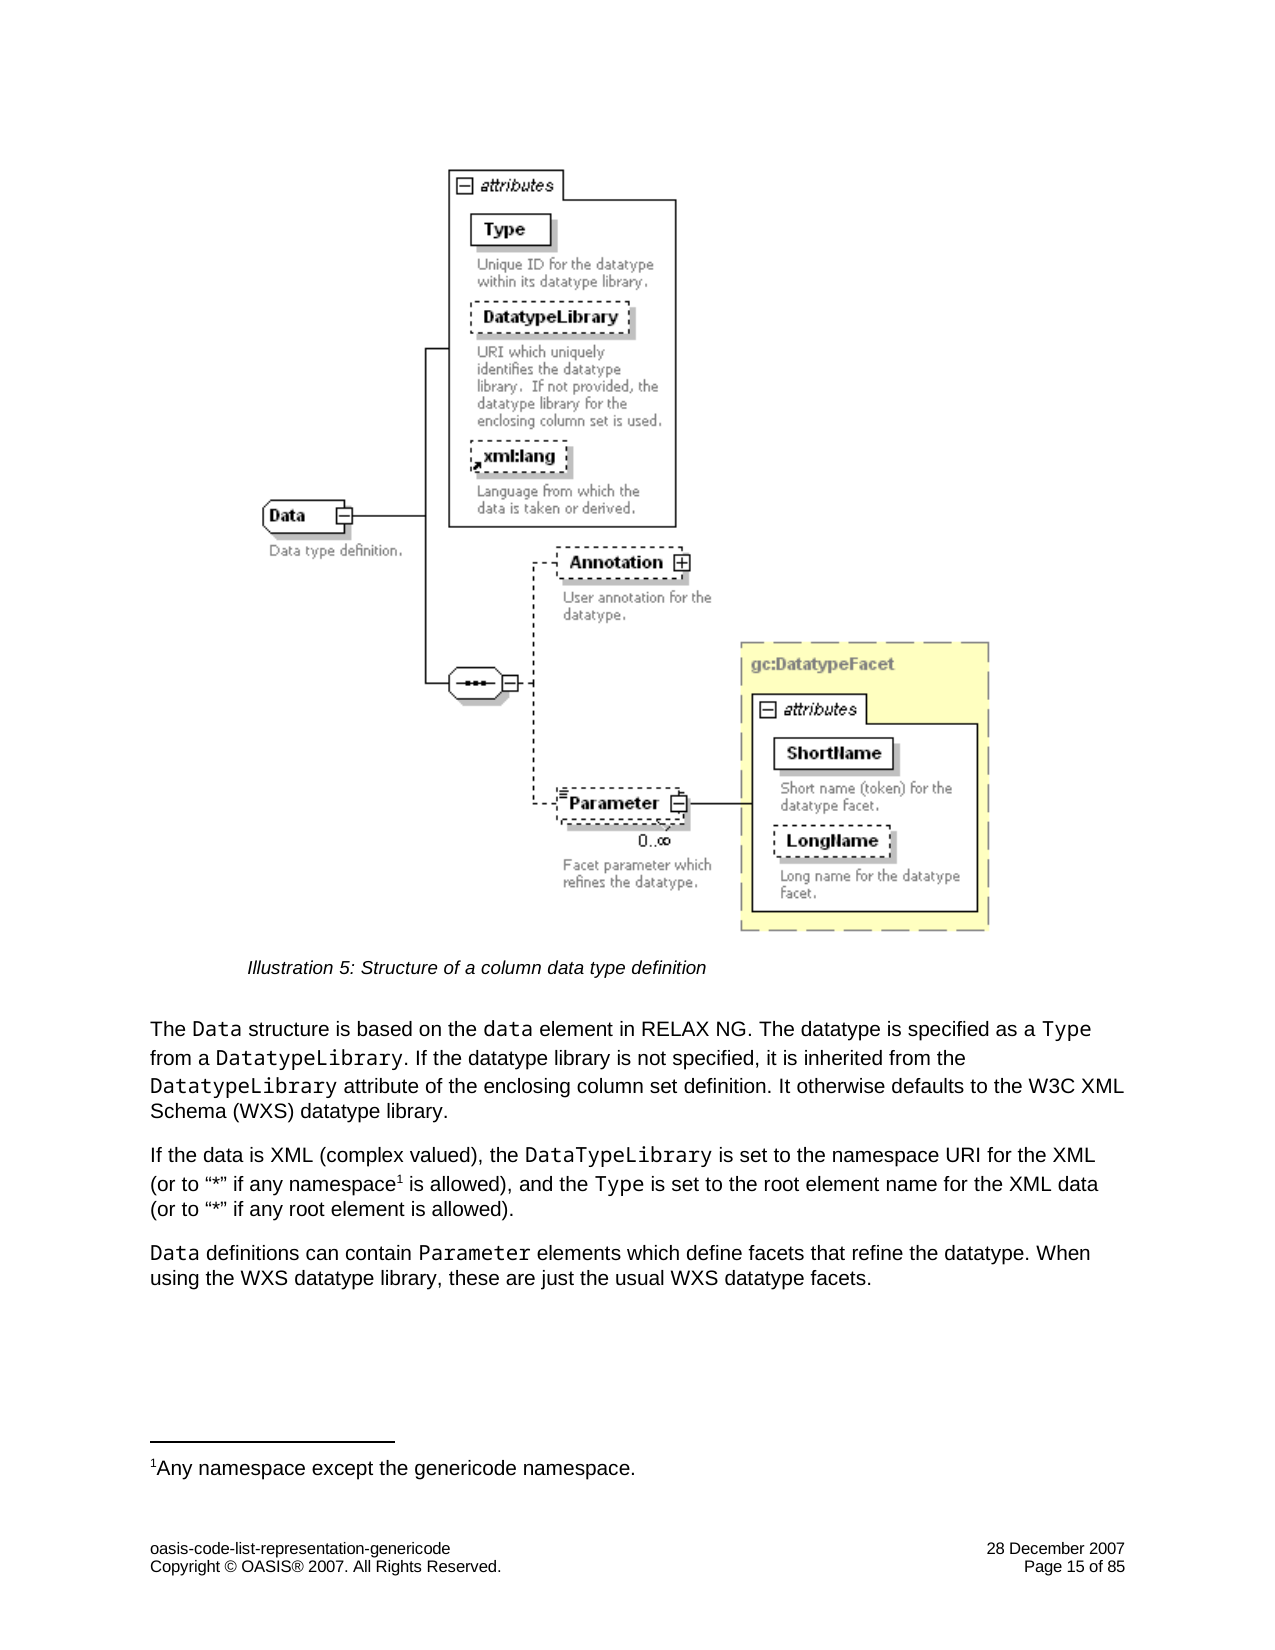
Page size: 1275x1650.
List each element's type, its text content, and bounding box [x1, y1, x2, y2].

picture [247, 162, 1016, 958]
text Data definitions can contain Parameter elements which define facets that refine the datatype. When using the WXS datatype library, these are just the usual WXS datatype facets. [150, 1237, 1125, 1289]
text If the data is XML (complex valued), the DataTypeLibrary is set to the namespace URI for the XML (or to “*” if any namespace is allowed), and the Type is set to the root element name for the XML data (or to “*” if any root element is allowed). [150, 1140, 1125, 1221]
text Illustration 5: Structure of a column data type definition [247, 958, 1016, 979]
text [247, 150, 1016, 162]
text Any namespace except the genericode namespace. [150, 1456, 1125, 1479]
text The Data structure is based on the data element in RELAX NG. The datatype is specified as a Type from a DatatypeLibrary. If the datatype library is not specified, it is inherited from the DatatypeLibrary attribute of the enclosing column set definition. It otherwise defaults to the W3C XML Schema (WXS) datatype library. [150, 150, 1125, 1123]
